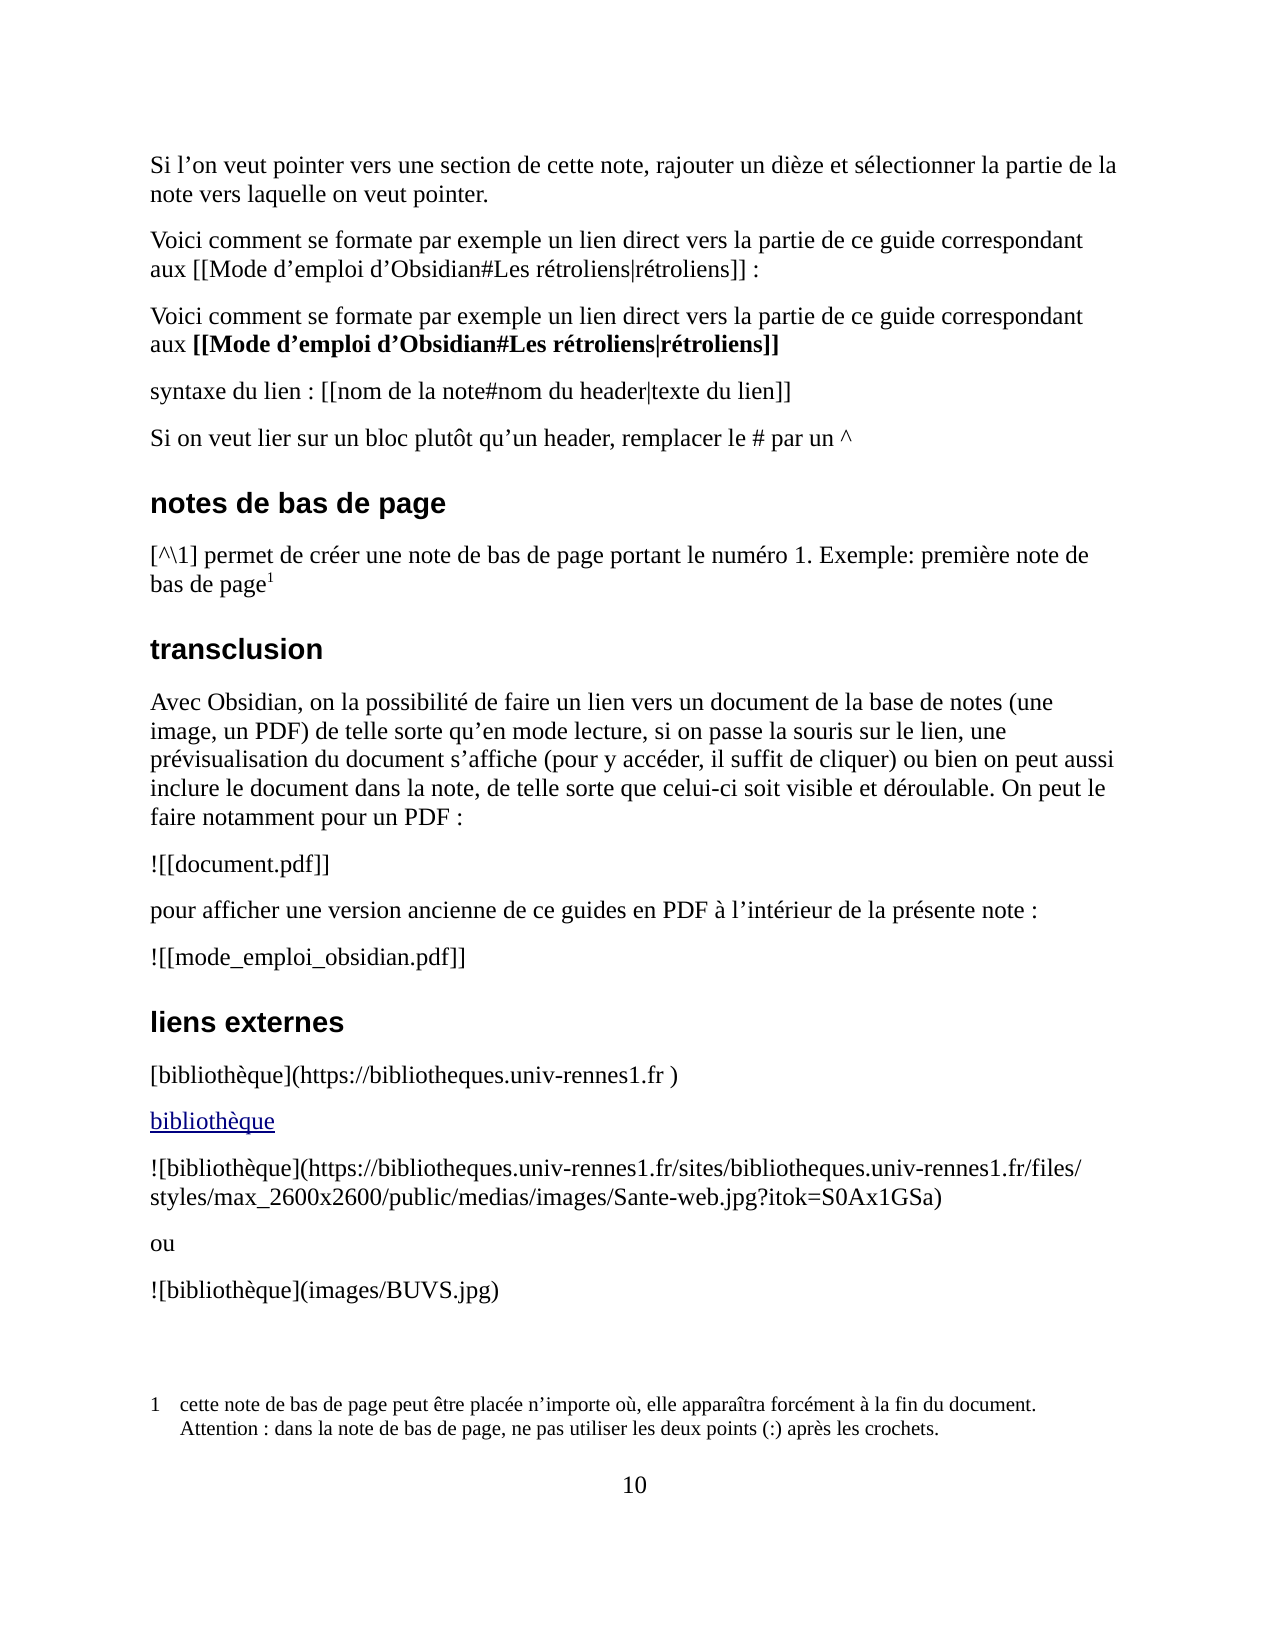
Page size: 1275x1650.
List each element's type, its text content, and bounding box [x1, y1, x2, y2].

text Voici comment se formate par exemple un lien direct vers la partie de ce guide correspondant aux [[Mode d’emploi d’Obsidian#Les rétroliens|rétroliens]] : [150, 225, 1125, 283]
text Avec Obsidian, on la possibilité de faire un lien vers un document de la base de notes (une image, un PDF) de telle sorte qu’en mode lecture, si on passe la souris sur le lien, une prévisualisation du document s’affiche (pour y accéder, il suffit de cliquer) ou bien on peut aussi inclure le document dans la note, de telle sorte que celui-ci soit visible et déroulable. On peut le faire notamment pour un PDF : [150, 687, 1125, 831]
text ![[document.pdf]] [150, 849, 1125, 877]
text [^\1] permet de créer une note de bas de page portant le numéro 1. Exemple: première note de bas de page [150, 541, 1125, 598]
text pour afficher une version ancienne de ce guides en PDF à l’intérieur de la présente note : [150, 895, 1125, 924]
text [bibliothèque](https://bibliotheques.univ-rennes1.fr ) [150, 1060, 1125, 1088]
text cette note de bas de page peut être placée n’importe où, elle apparaîtra forcément à la fin du document. Attention : dans la note de bas de page, ne pas utiliser les deux points (:) après les crochets. [150, 1392, 1125, 1440]
subtitle liens externes [150, 1005, 1125, 1038]
text Si on veut lier sur un bloc plutôt qu’un header, remplacer le # par un ^ [150, 423, 1125, 452]
text bibliothèque [150, 1106, 1125, 1135]
text ![bibliothèque](images/BUVS.jpg) [150, 1275, 1125, 1304]
text ![bibliothèque](https://bibliotheques.univ-rennes1.fr/sites/bibliotheques.univ-rennes1.fr/files/styles/max_2600x2600/public/medias/images/Sante-web.jpg?itok=S0Ax1GSa) [150, 1153, 1125, 1211]
subtitle transclusion [150, 632, 1125, 666]
text Si l’on veut pointer vers une section de cette note, rajouter un dièze et sélectionner la partie de la note vers laquelle on veut pointer. [150, 150, 1125, 207]
text ![[mode_emploi_obsidian.pdf]] [150, 942, 1125, 971]
text syntaxe du lien : [[nom de la note#nom du header|texte du lien]] [150, 376, 1125, 405]
text ou [150, 1228, 1125, 1257]
subtitle notes de bas de page [150, 486, 1125, 519]
text Voici comment se formate par exemple un lien direct vers la partie de ce guide correspondant aux [[Mode d’emploi d’Obsidian#Les rétroliens|rétroliens]] [150, 301, 1125, 358]
